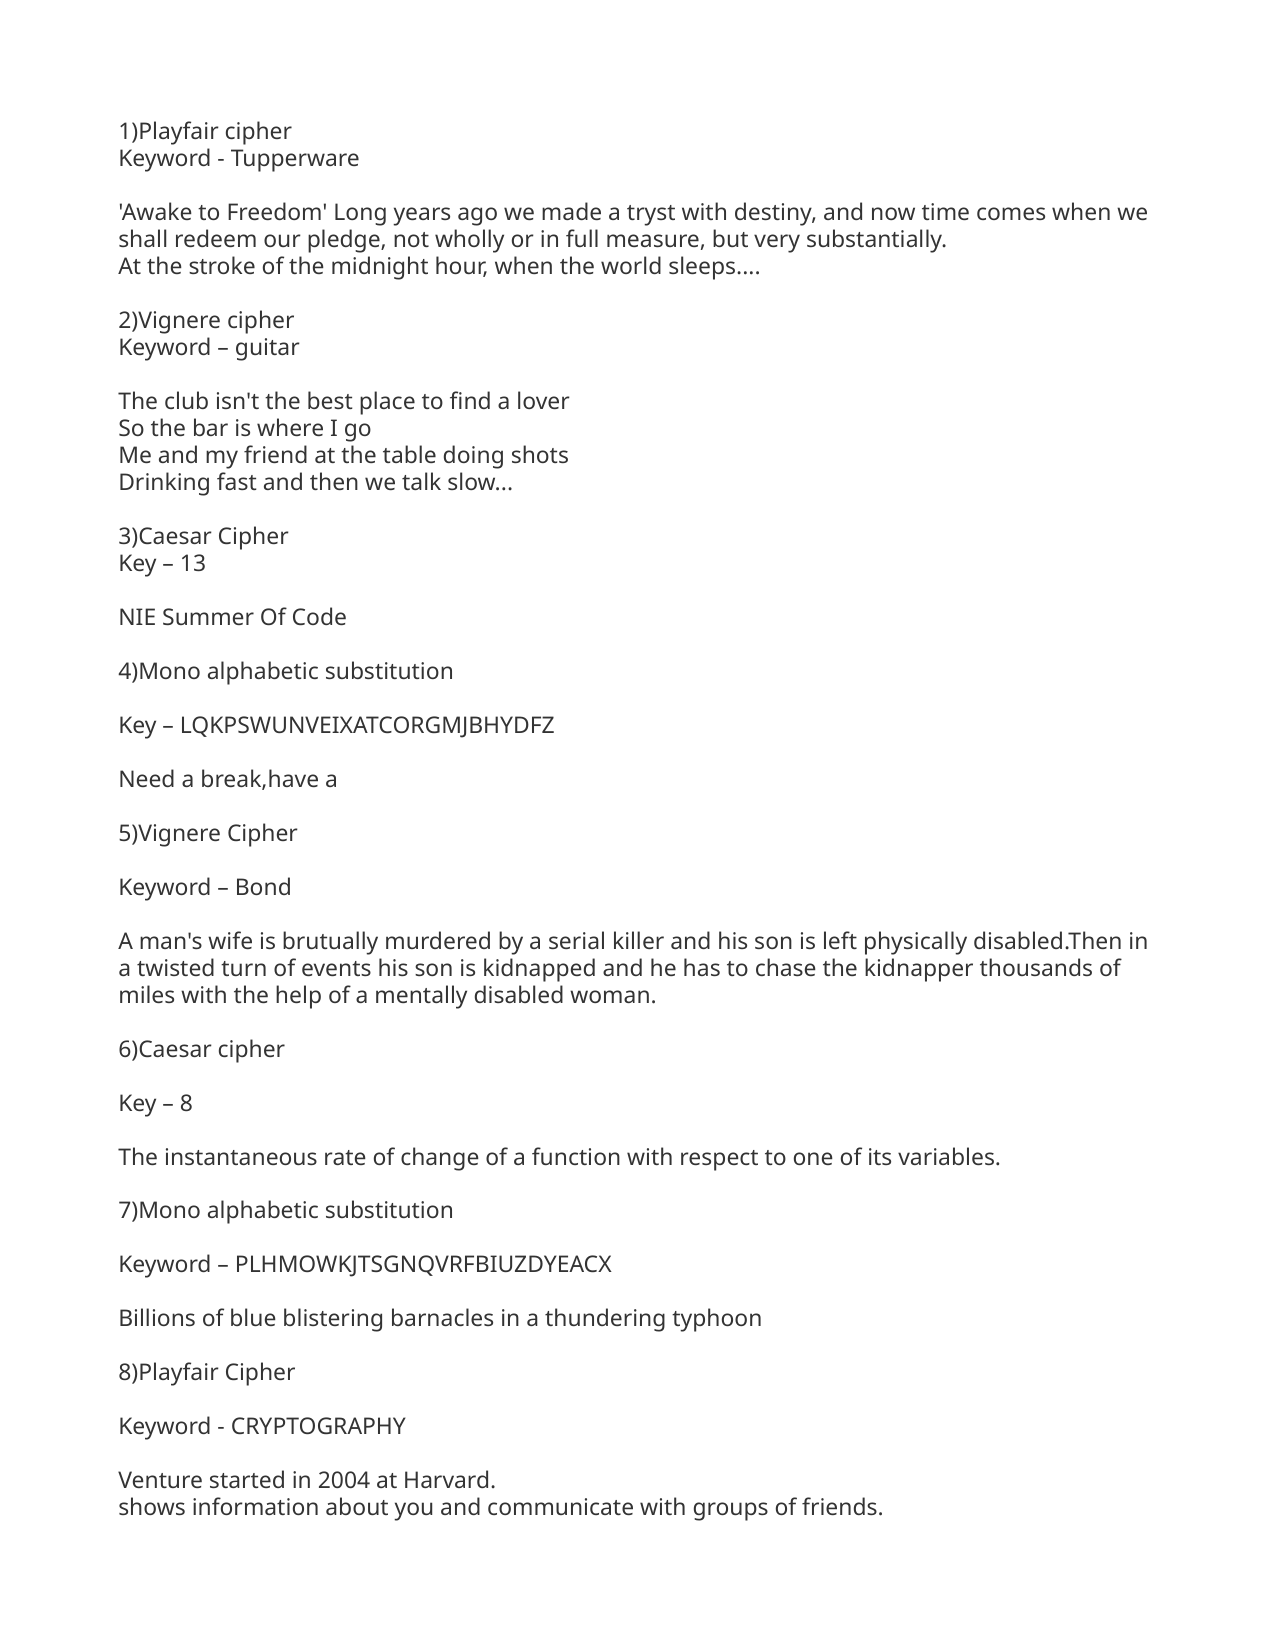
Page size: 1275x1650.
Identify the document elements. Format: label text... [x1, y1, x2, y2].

text 5)Vignere Cipher [118, 819, 1157, 847]
text Keyword – Bond [118, 873, 1157, 901]
text shows information about you and communicate with groups of friends. [118, 1494, 1157, 1521]
text 3)Caesar Cipher [118, 523, 1157, 550]
text 7)Mono alphabetic substitution [118, 1197, 1157, 1224]
text 1)Playfair cipher [118, 118, 1157, 145]
text 'Awake to Freedom' Long years ago we made a tryst with destiny, and now time comes when we shall redeem our pledge, not wholly or in full measure, but very substantially. [118, 199, 1157, 253]
text The club isn't the best place to find a lover [118, 388, 1157, 415]
text Key – 13 [118, 550, 1157, 577]
text Billions of blue blistering barnacles in a thundering typhoon [118, 1305, 1157, 1332]
text Need a break,have a [118, 766, 1157, 793]
text Keyword - CRYPTOGRAPHY [118, 1413, 1157, 1440]
text Venture started in 2004 at Harvard. [118, 1467, 1157, 1494]
text 6)Caesar cipher [118, 1035, 1157, 1062]
text Key – 8 [118, 1089, 1157, 1116]
text Keyword – PLHMOWKJTSGNQVRFBIUZDYEACX [118, 1251, 1157, 1278]
text So the bar is where I go [118, 415, 1157, 442]
text Keyword - Tupperware [118, 145, 1157, 172]
text A man's wife is brutually murdered by a serial killer and his son is left physically disabled.Then in a twisted turn of events his son is kidnapped and he has to chase the kidnapper thousands of miles with the help of a mentally disabled woman. [118, 927, 1157, 1008]
text The instantaneous rate of change of a function with respect to one of its variables. [118, 1143, 1157, 1170]
text At the stroke of the midnight hour, when the world sleeps.... [118, 253, 1157, 280]
text Keyword – guitar [118, 334, 1157, 361]
text 8)Playfair Cipher [118, 1359, 1157, 1386]
text NIE Summer Of Code [118, 604, 1157, 631]
text Drinking fast and then we talk slow... [118, 469, 1157, 496]
text Key – LQKPSWUNVEIXATCORGMJBHYDFZ [118, 712, 1157, 739]
text 2)Vignere cipher [118, 307, 1157, 334]
text 4)Mono alphabetic substitution [118, 658, 1157, 685]
text Me and my friend at the table doing shots [118, 442, 1157, 469]
